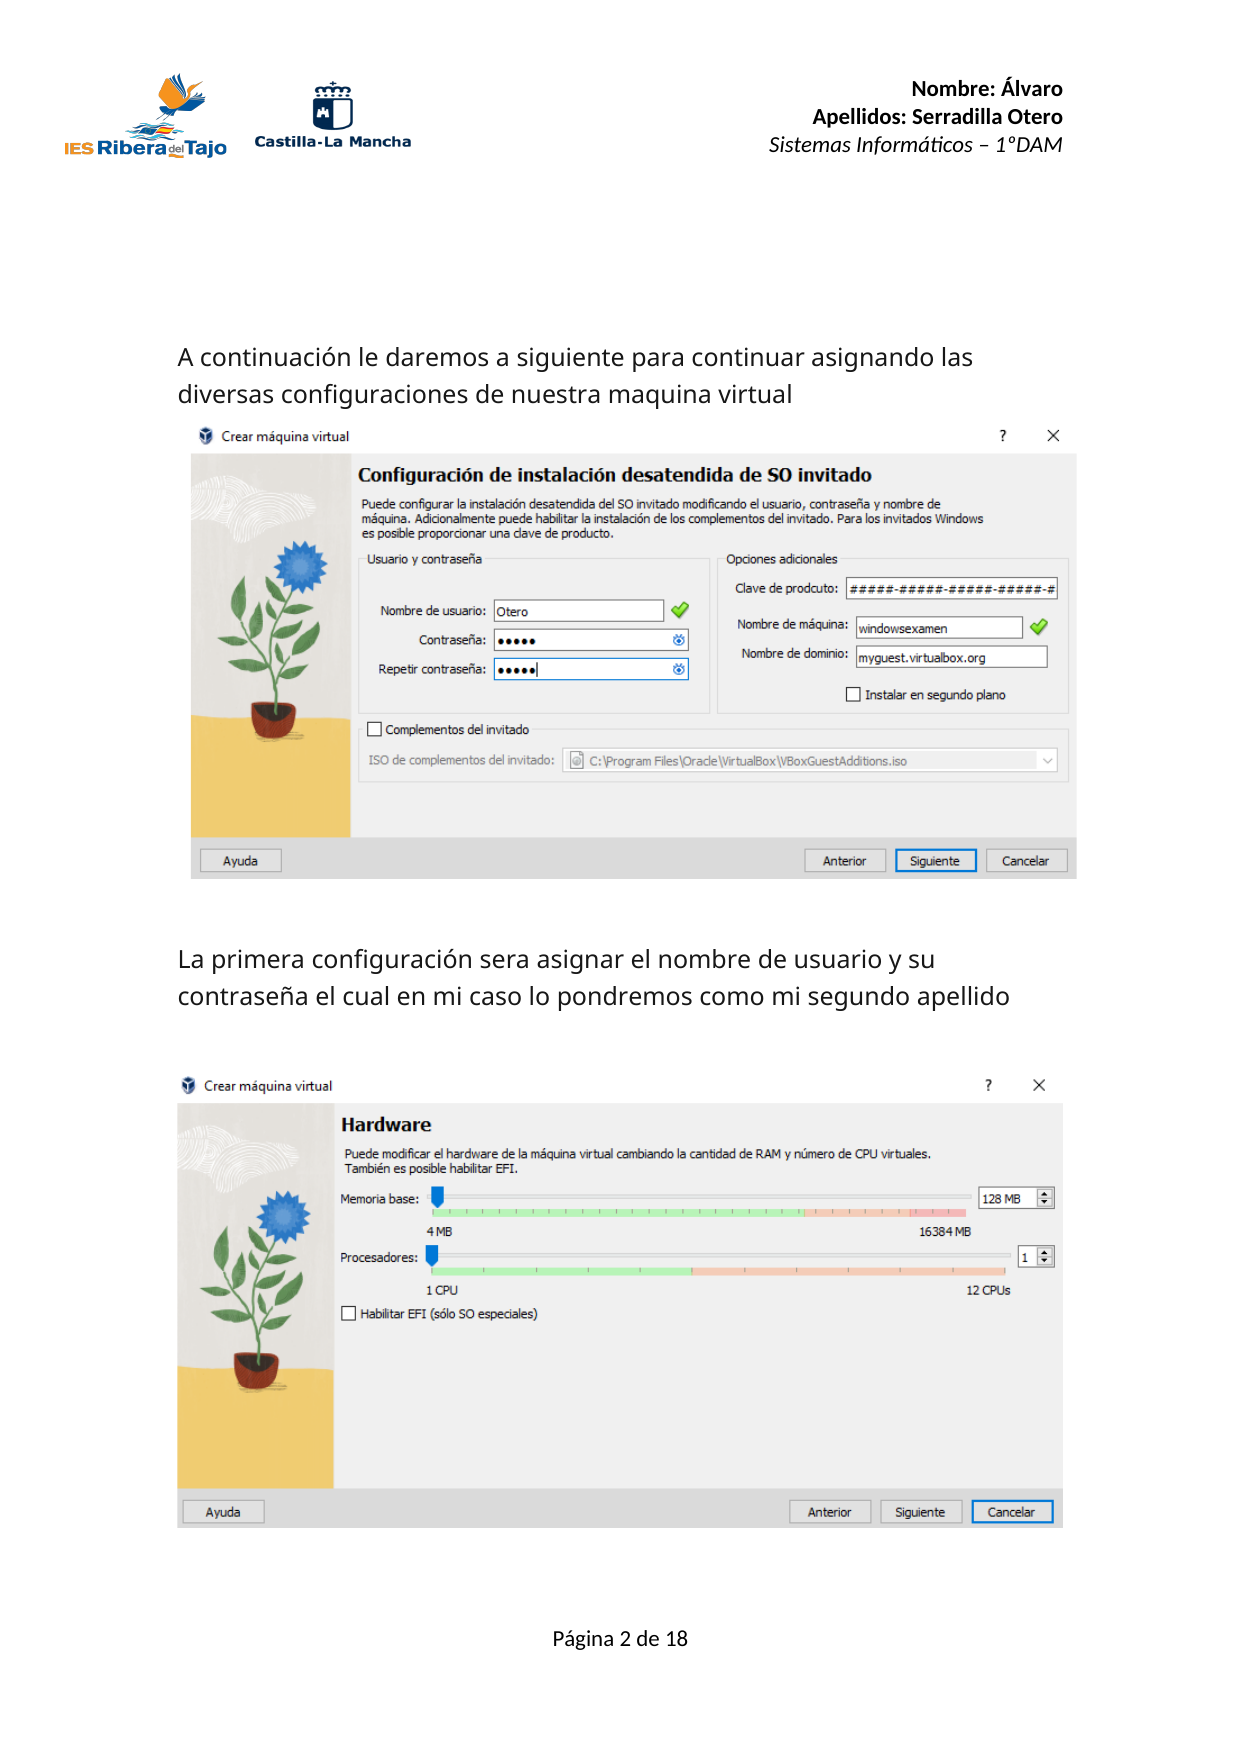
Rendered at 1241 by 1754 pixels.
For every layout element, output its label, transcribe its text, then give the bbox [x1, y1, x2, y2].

text La primera configuración sera asignar el nombre de usuario y su contraseña el cual en mi caso lo pondremos como mi segundo apellido [177, 942, 1063, 1013]
picture [233, 73, 432, 158]
picture [65, 73, 227, 158]
picture [190, 421, 1077, 879]
picture [177, 1075, 1063, 1528]
text A continuación le daremos a siguiente para continuar asignando las diversas configuraciones de nuestra maquina virtual [177, 340, 1063, 411]
